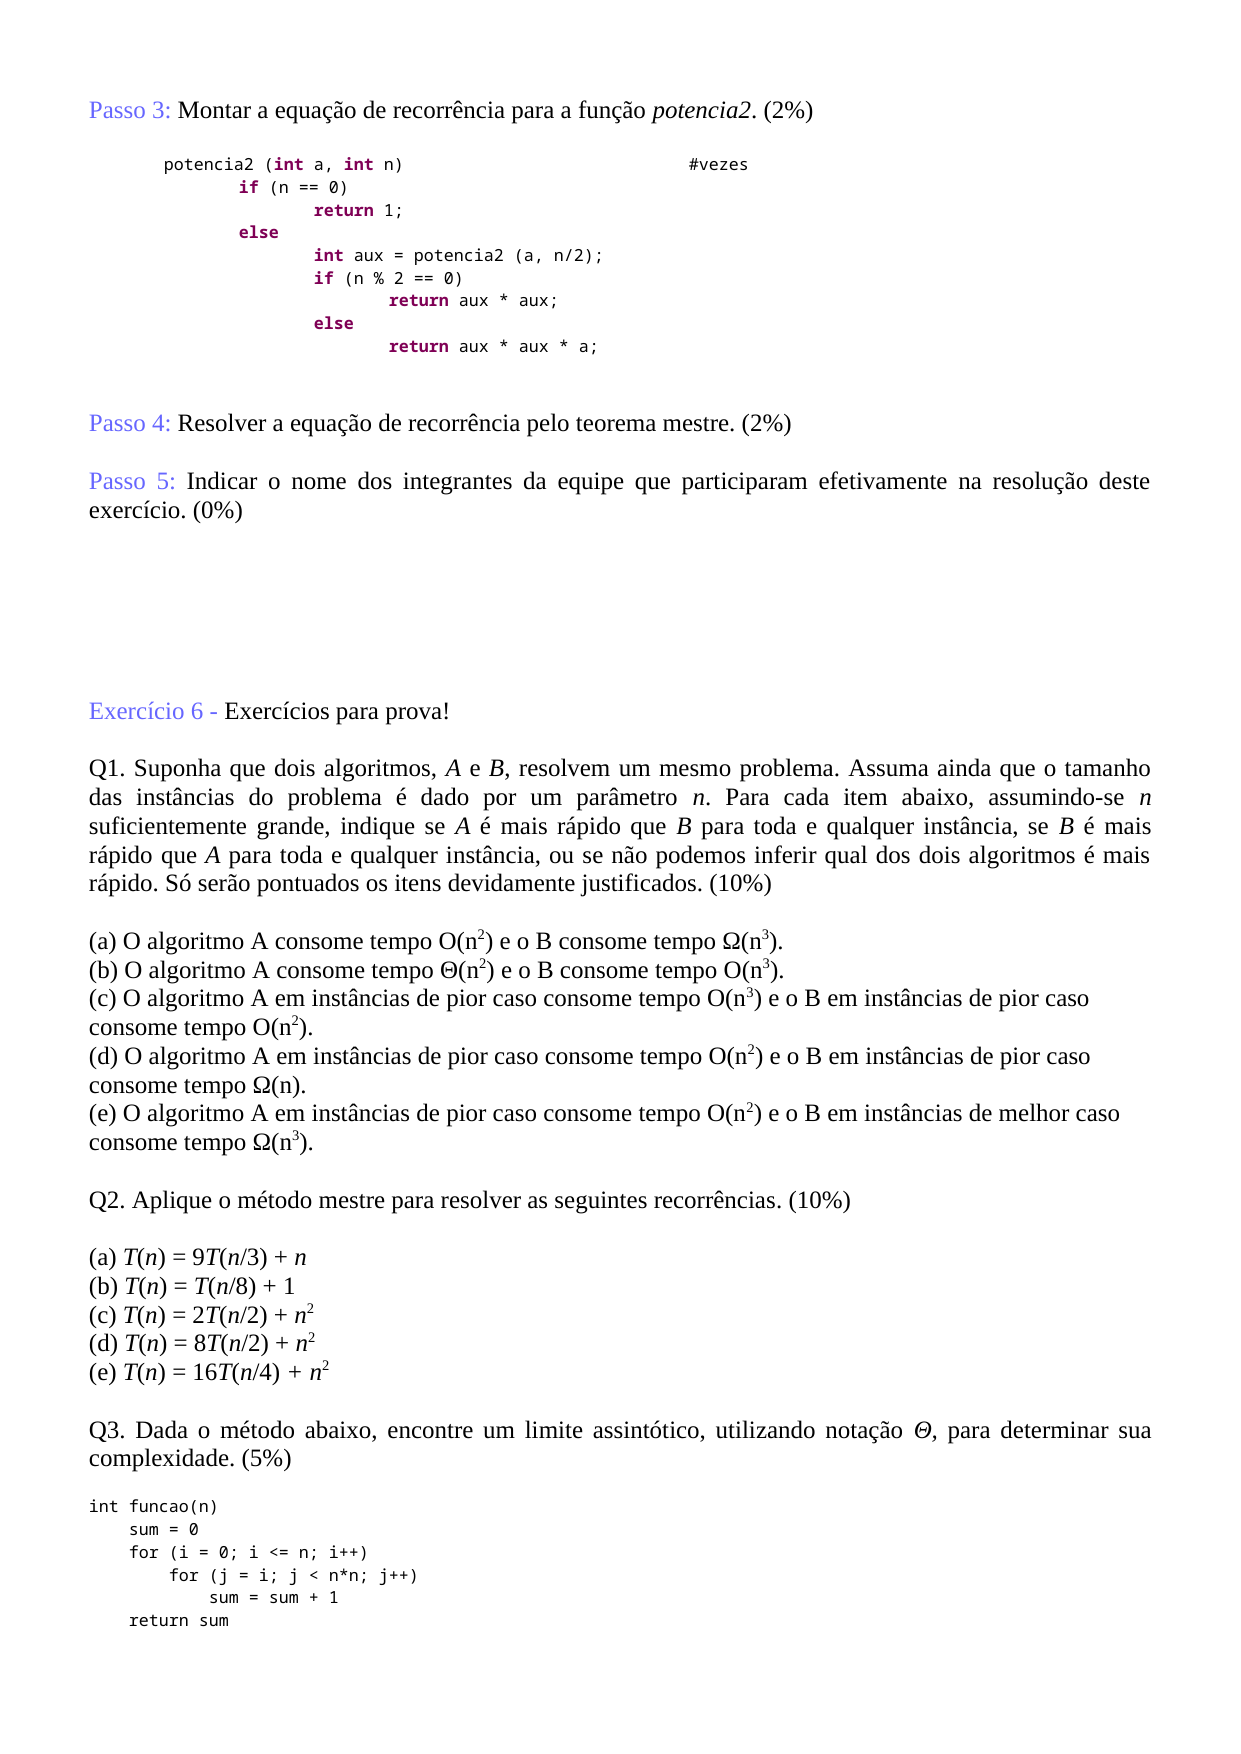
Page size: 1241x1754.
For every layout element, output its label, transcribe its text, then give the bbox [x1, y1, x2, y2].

text potencia2 (int a, int n) #vezes [89, 153, 1152, 175]
text else [89, 221, 1152, 243]
text return aux * aux; [89, 289, 1152, 312]
text Q3. Dada o método abaixo, encontre um limite assintótico, utilizando notação Θ, para determinar sua complexidade. (5%) [89, 1415, 1152, 1472]
list T(n) = 8T(n/2) + n2 [89, 1328, 1152, 1357]
text int funcao(n) [89, 1495, 1152, 1518]
list T(n) = T(n/8) + 1 [89, 1271, 1152, 1300]
list T(n) = 9T(n/3) + n [89, 1242, 1152, 1271]
text sum = sum + 1 [89, 1586, 1152, 1608]
text int aux = potencia2 (a, n/2); [89, 243, 1152, 266]
list O algoritmo A consome tempo Ο(n2) e o B consome tempo Ω(n3). [89, 926, 1152, 955]
text for (j = i; j < n*n; j++) [89, 1563, 1152, 1586]
text Passo 3: Montar a equação de recorrência para a função potencia2. (2%) [89, 95, 1152, 124]
text sum = 0 [89, 1518, 1152, 1540]
text Passo 5: Indicar o nome dos integrantes da equipe que participaram efetivamente na resolução deste exercício. (0%) [89, 466, 1152, 523]
list O algoritmo A em instâncias de pior caso consome tempo Ο(n2) e o B em instâncias de melhor caso consome tempo Ω(n3). [89, 1098, 1152, 1156]
text else [89, 312, 1152, 334]
text return 1; [89, 198, 1152, 221]
text if (n == 0) [89, 175, 1152, 198]
text Q1. Suponha que dois algoritmos, A e B, resolvem um mesmo problema. Assuma ainda que o tamanho das instâncias do problema é dado por um parâmetro n. Para cada item abaixo, assumindo-se n suficientemente grande, indique se A é mais rápido que B para toda e qualquer instância, se B é mais rápido que A para toda e qualquer instância, ou se não podemos inferir qual dos dois algoritmos é mais rápido. Só serão pontuados os itens devidamente justificados. (10%) [89, 753, 1152, 897]
list T(n) = 16T(n/4) + n2 [89, 1357, 1152, 1386]
text for (i = 0; i <= n; i++) [89, 1540, 1152, 1563]
text return aux * aux * a; [89, 334, 1152, 357]
text return sum [89, 1608, 1152, 1631]
text Passo 4: Resolver a equação de recorrência pelo teorema mestre. (2%) [89, 408, 1152, 437]
list O algoritmo A consome tempo Θ(n2) e o B consome tempo O(n3). [89, 955, 1152, 983]
text Q2. Aplique o método mestre para resolver as seguintes recorrências. (10%) [89, 1185, 1152, 1213]
text Exercício 6 - Exercícios para prova! [89, 696, 1152, 725]
list O algoritmo A em instâncias de pior caso consome tempo Ο(n2) e o B em instâncias de pior caso consome tempo Ω(n). [89, 1041, 1152, 1098]
list O algoritmo A em instâncias de pior caso consome tempo Ο(n3) e o B em instâncias de pior caso consome tempo Ο(n2). [89, 983, 1152, 1041]
list T(n) = 2T(n/2) + n2 [89, 1300, 1152, 1328]
text if (n % 2 == 0) [89, 266, 1152, 289]
